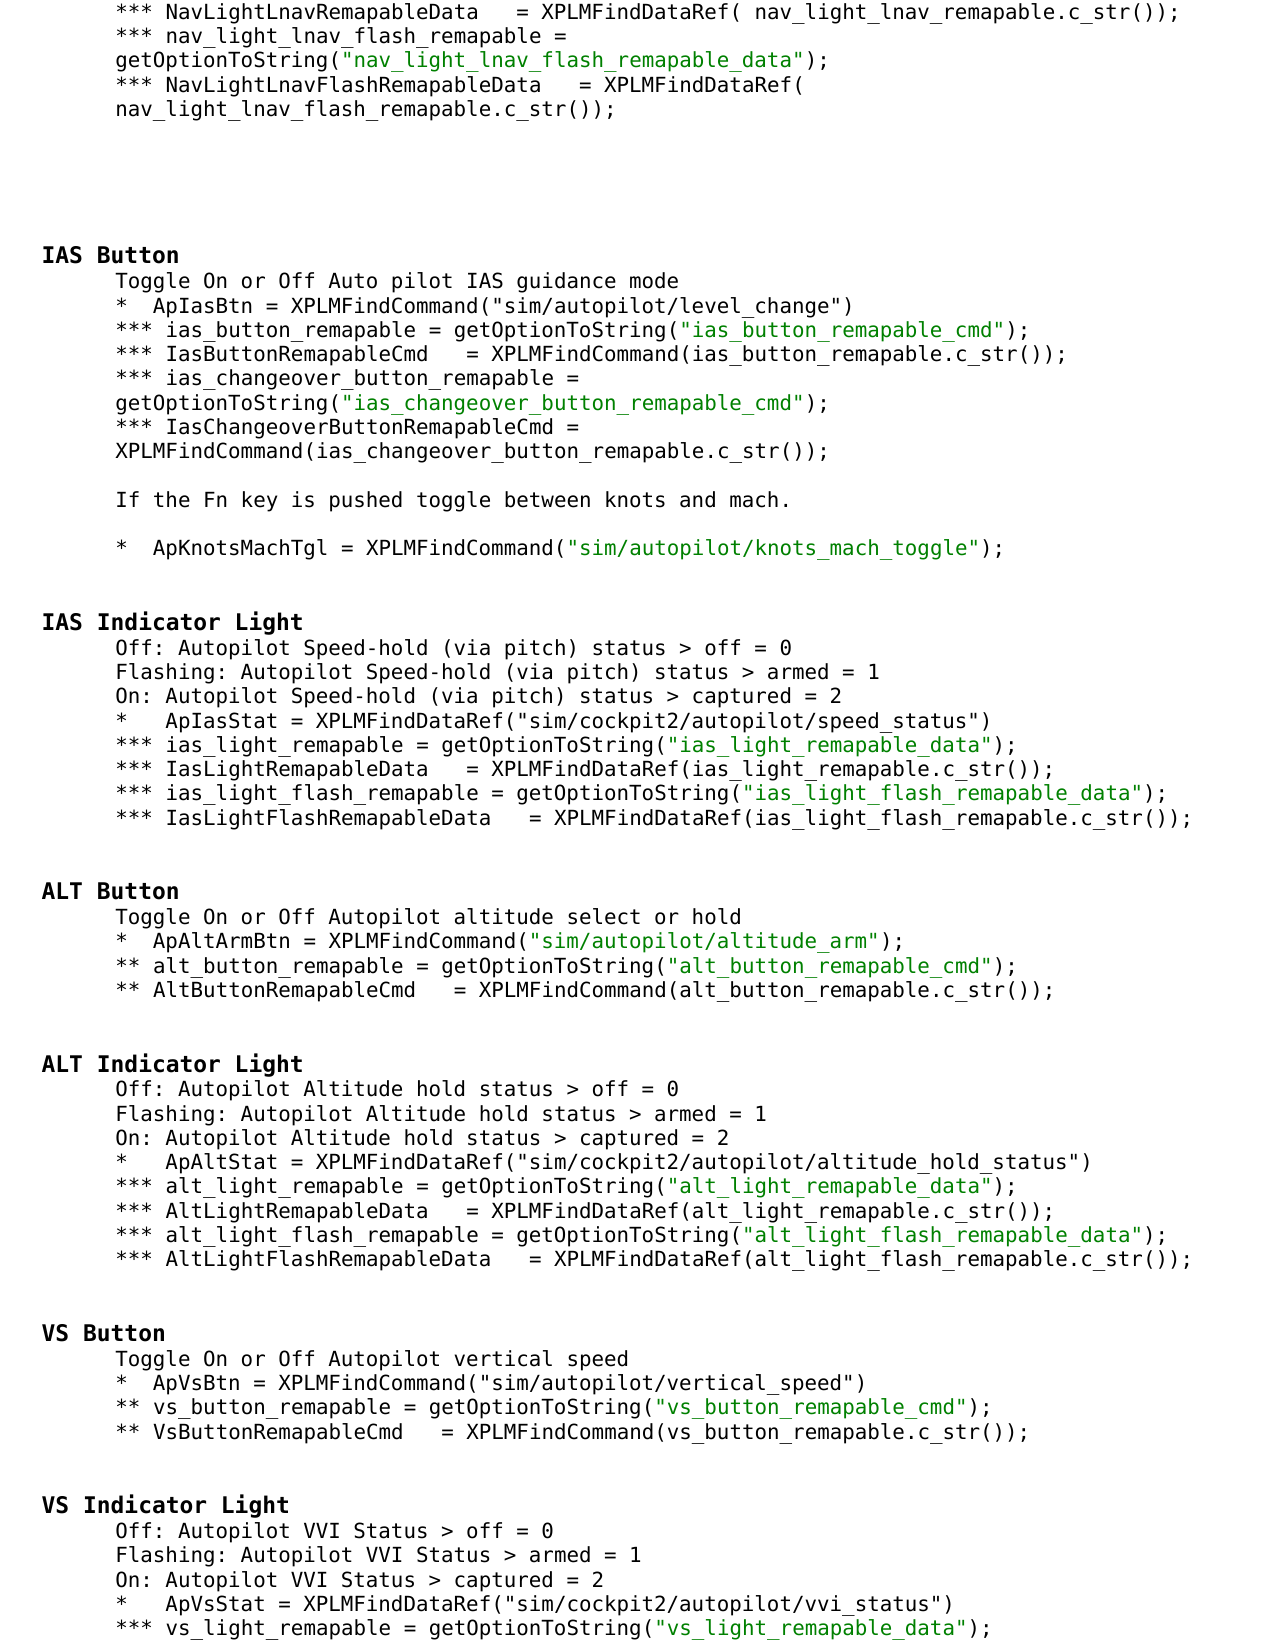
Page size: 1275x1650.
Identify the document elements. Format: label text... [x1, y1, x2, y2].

text Flashing: Autopilot Speed-hold (via pitch) status > armed = 1 [41, 660, 1234, 684]
text *** IasChangeoverButtonRemapableCmd = XPLMFindCommand(ias_changeover_button_remapable.c_str()); [41, 415, 1234, 463]
text IAS Button [41, 243, 1234, 269]
text Toggle On or Off Autopilot vertical speed [41, 1347, 1234, 1371]
text * ApAltStat = XPLMFindDataRef("sim/cockpit2/autopilot/altitude_hold_status") [41, 1150, 1234, 1174]
text VS Button [41, 1320, 1234, 1347]
text ** alt_button_remapable = getOptionToString("alt_button_remapable_cmd"); [41, 954, 1234, 978]
text *** ias_light_remapable = getOptionToString("ias_light_remapable_data"); [41, 733, 1234, 757]
text * ApAltArmBtn = XPLMFindCommand("sim/autopilot/altitude_arm"); [41, 929, 1234, 954]
text *** ias_light_flash_remapable = getOptionToString("ias_light_flash_remapable_data"); [41, 781, 1234, 806]
text *** NavLightLnavFlashRemapableData = XPLMFindDataRef( nav_light_lnav_flash_remapable.c_str()); [41, 73, 1234, 121]
text * ApVsStat = XPLMFindDataRef("sim/cockpit2/autopilot/vvi_status") [41, 1592, 1234, 1616]
text *** IasLightRemapableData = XPLMFindDataRef(ias_light_remapable.c_str()); [41, 757, 1234, 781]
text Flashing: Autopilot VVI Status > armed = 1 [41, 1543, 1234, 1568]
text On: Autopilot Altitude hold status > captured = 2 [41, 1126, 1234, 1150]
text *** AltLightRemapableData = XPLMFindDataRef(alt_light_remapable.c_str()); [41, 1199, 1234, 1223]
text If the Fn key is pushed toggle between knots and mach. [41, 488, 1234, 512]
text *** IasLightFlashRemapableData = XPLMFindDataRef(ias_light_flash_remapable.c_str()); [41, 806, 1234, 830]
text *** IasButtonRemapableCmd = XPLMFindCommand(ias_button_remapable.c_str()); [41, 342, 1234, 366]
text *** vs_light_remapable = getOptionToString("vs_light_remapable_data"); [41, 1616, 1234, 1641]
text ALT Button [41, 878, 1234, 905]
text IAS Indicator Light [41, 609, 1234, 636]
text * ApIasBtn = XPLMFindCommand("sim/autopilot/level_change") [41, 294, 1234, 318]
text ** vs_button_remapable = getOptionToString("vs_button_remapable_cmd"); [41, 1395, 1234, 1420]
text *** ias_button_remapable = getOptionToString("ias_button_remapable_cmd"); [41, 318, 1234, 342]
text *** nav_light_lnav_flash_remapable = getOptionToString("nav_light_lnav_flash_remapable_data"); [41, 24, 1234, 73]
text ** AltButtonRemapableCmd = XPLMFindCommand(alt_button_remapable.c_str()); [41, 978, 1234, 1002]
text *** alt_light_flash_remapable = getOptionToString("alt_light_flash_remapable_data"); [41, 1223, 1234, 1247]
text *** AltLightFlashRemapableData = XPLMFindDataRef(alt_light_flash_remapable.c_str()); [41, 1247, 1234, 1272]
text *** NavLightLnavRemapableData = XPLMFindDataRef( nav_light_lnav_remapable.c_str()); [41, 0, 1234, 24]
text Flashing: Autopilot Altitude hold status > armed = 1 [41, 1102, 1234, 1126]
text Toggle On or Off Autopilot altitude select or hold [41, 905, 1234, 929]
text *** alt_light_remapable = getOptionToString("alt_light_remapable_data"); [41, 1174, 1234, 1199]
text * ApKnotsMachTgl = XPLMFindCommand("sim/autopilot/knots_mach_toggle"); [41, 536, 1234, 561]
text * ApIasStat = XPLMFindDataRef("sim/cockpit2/autopilot/speed_status") [41, 709, 1234, 733]
text On: Autopilot VVI Status > captured = 2 [41, 1568, 1234, 1592]
text Toggle On or Off Auto pilot IAS guidance mode [41, 269, 1234, 294]
text * ApVsBtn = XPLMFindCommand("sim/autopilot/vertical_speed") [41, 1371, 1234, 1395]
text VS Indicator Light [41, 1492, 1234, 1519]
text ** VsButtonRemapableCmd = XPLMFindCommand(vs_button_remapable.c_str()); [41, 1420, 1234, 1444]
text On: Autopilot Speed-hold (via pitch) status > captured = 2 [41, 684, 1234, 709]
text ALT Indicator Light [41, 1051, 1234, 1077]
text Off: Autopilot Speed-hold (via pitch) status > off = 0 [41, 636, 1234, 660]
text *** ias_changeover_button_remapable = getOptionToString("ias_changeover_button_remapable_cmd"); [41, 366, 1234, 415]
text Off: Autopilot VVI Status > off = 0 [41, 1519, 1234, 1543]
text Off: Autopilot Altitude hold status > off = 0 [41, 1077, 1234, 1102]
